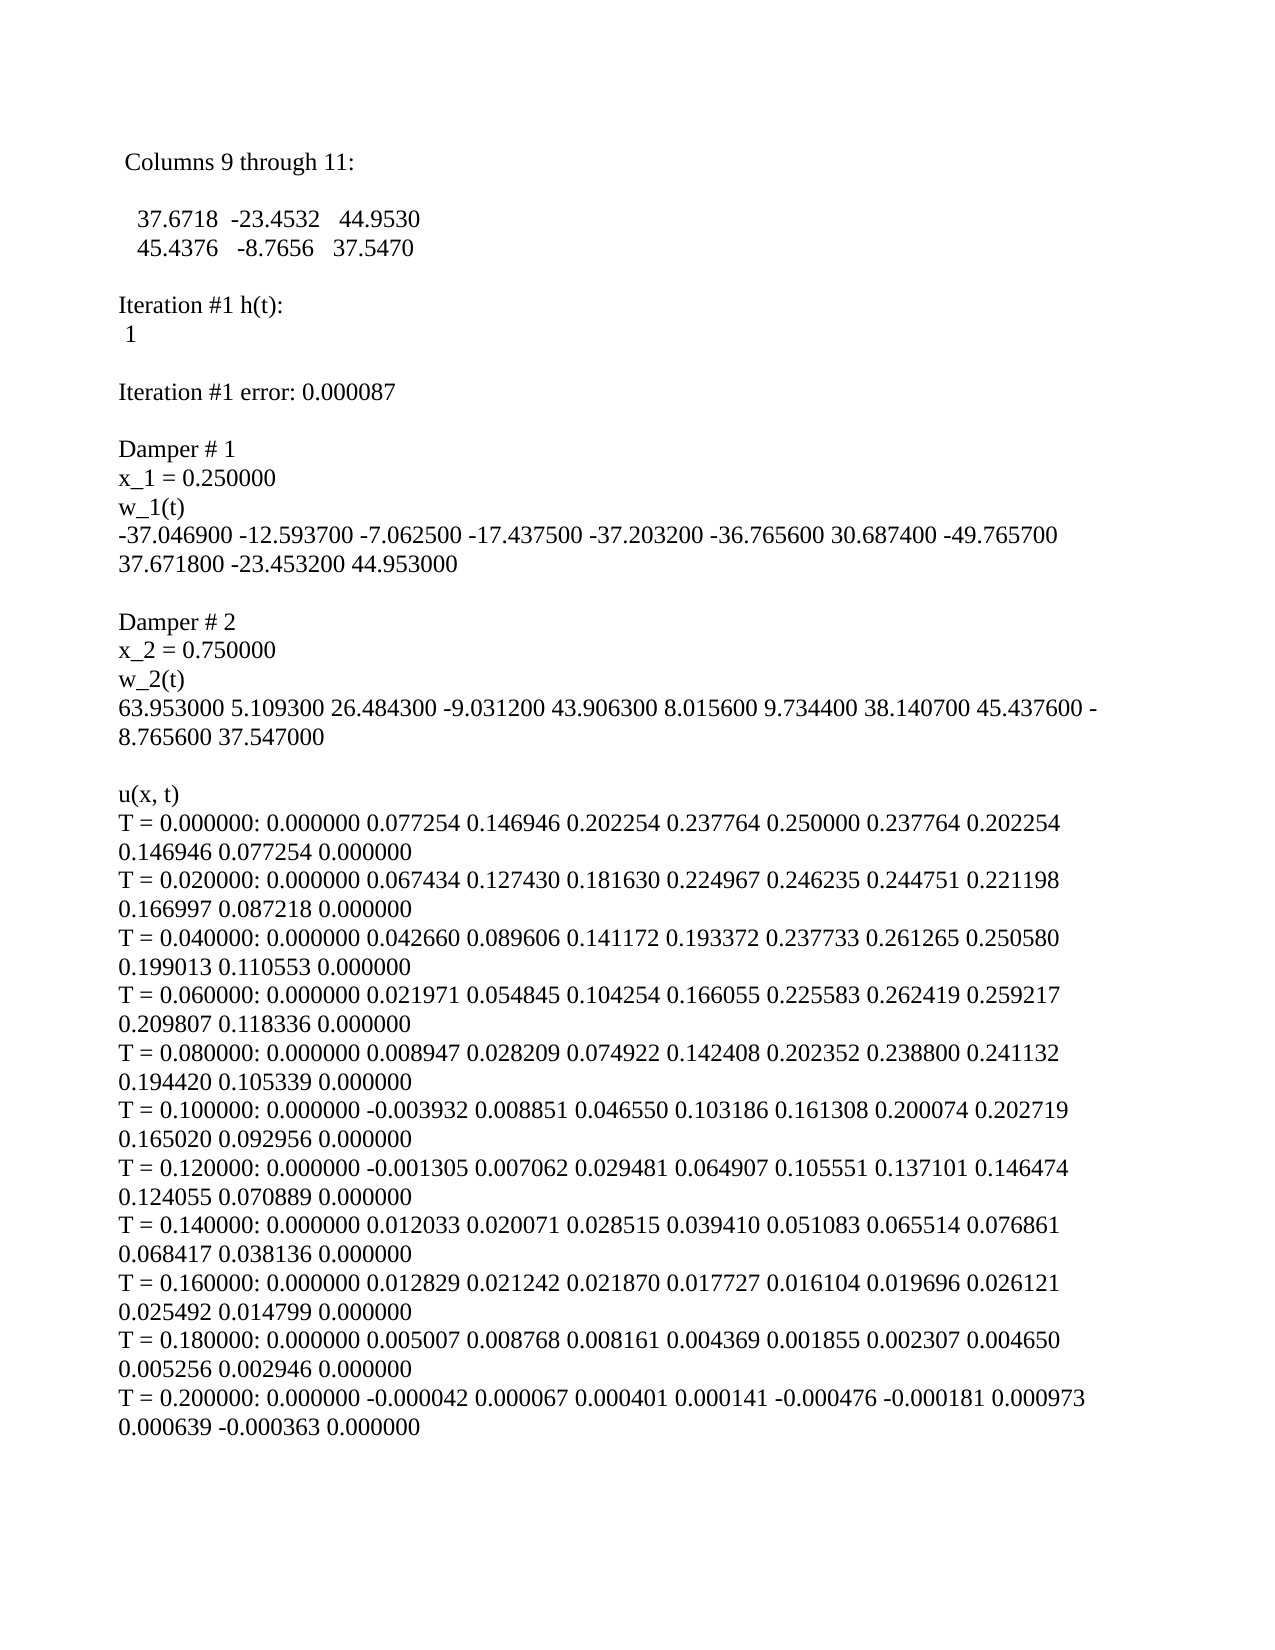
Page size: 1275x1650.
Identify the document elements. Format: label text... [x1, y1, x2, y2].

text T = 0.000000: 0.000000 0.077254 0.146946 0.202254 0.237764 0.250000 0.237764 0.202254 0.146946 0.077254 0.000000 [118, 808, 1157, 866]
text T = 0.020000: 0.000000 0.067434 0.127430 0.181630 0.224967 0.246235 0.244751 0.221198 0.166997 0.087218 0.000000 [118, 866, 1157, 923]
text T = 0.140000: 0.000000 0.012033 0.020071 0.028515 0.039410 0.051083 0.065514 0.076861 0.068417 0.038136 0.000000 [118, 1211, 1157, 1268]
text x_1 = 0.250000 [118, 463, 1157, 492]
text Columns 9 through 11: [118, 147, 1157, 176]
text T = 0.160000: 0.000000 0.012829 0.021242 0.021870 0.017727 0.016104 0.019696 0.026121 0.025492 0.014799 0.000000 [118, 1268, 1157, 1326]
text T = 0.080000: 0.000000 0.008947 0.028209 0.074922 0.142408 0.202352 0.238800 0.241132 0.194420 0.105339 0.000000 [118, 1038, 1157, 1096]
text u(x, t) [118, 779, 1157, 808]
text T = 0.100000: 0.000000 -0.003932 0.008851 0.046550 0.103186 0.161308 0.200074 0.202719 0.165020 0.092956 0.000000 [118, 1096, 1157, 1153]
text 1 [118, 319, 1157, 348]
text w_1(t) [118, 492, 1157, 521]
text T = 0.120000: 0.000000 -0.001305 0.007062 0.029481 0.064907 0.105551 0.137101 0.146474 0.124055 0.070889 0.000000 [118, 1153, 1157, 1211]
text T = 0.060000: 0.000000 0.021971 0.054845 0.104254 0.166055 0.225583 0.262419 0.259217 0.209807 0.118336 0.000000 [118, 981, 1157, 1038]
text T = 0.180000: 0.000000 0.005007 0.008768 0.008161 0.004369 0.001855 0.002307 0.004650 0.005256 0.002946 0.000000 [118, 1326, 1157, 1383]
text w_2(t) [118, 664, 1157, 693]
text 37.6718 -23.4532 44.9530 [118, 204, 1157, 233]
text 63.953000 5.109300 26.484300 -9.031200 43.906300 8.015600 9.734400 38.140700 45.437600 -8.765600 37.547000 [118, 693, 1157, 751]
text -37.046900 -12.593700 -7.062500 -17.437500 -37.203200 -36.765600 30.687400 -49.765700 37.671800 -23.453200 44.953000 [118, 521, 1157, 578]
text 45.4376 -8.7656 37.5470 [118, 233, 1157, 262]
text Iteration #1 error: 0.000087 [118, 377, 1157, 406]
text T = 0.200000: 0.000000 -0.000042 0.000067 0.000401 0.000141 -0.000476 -0.000181 0.000973 0.000639 -0.000363 0.000000 [118, 1383, 1157, 1441]
text x_2 = 0.750000 [118, 636, 1157, 664]
text Damper # 2 [118, 607, 1157, 636]
text Iteration #1 h(t): [118, 291, 1157, 319]
text Damper # 1 [118, 434, 1157, 463]
text T = 0.040000: 0.000000 0.042660 0.089606 0.141172 0.193372 0.237733 0.261265 0.250580 0.199013 0.110553 0.000000 [118, 923, 1157, 981]
